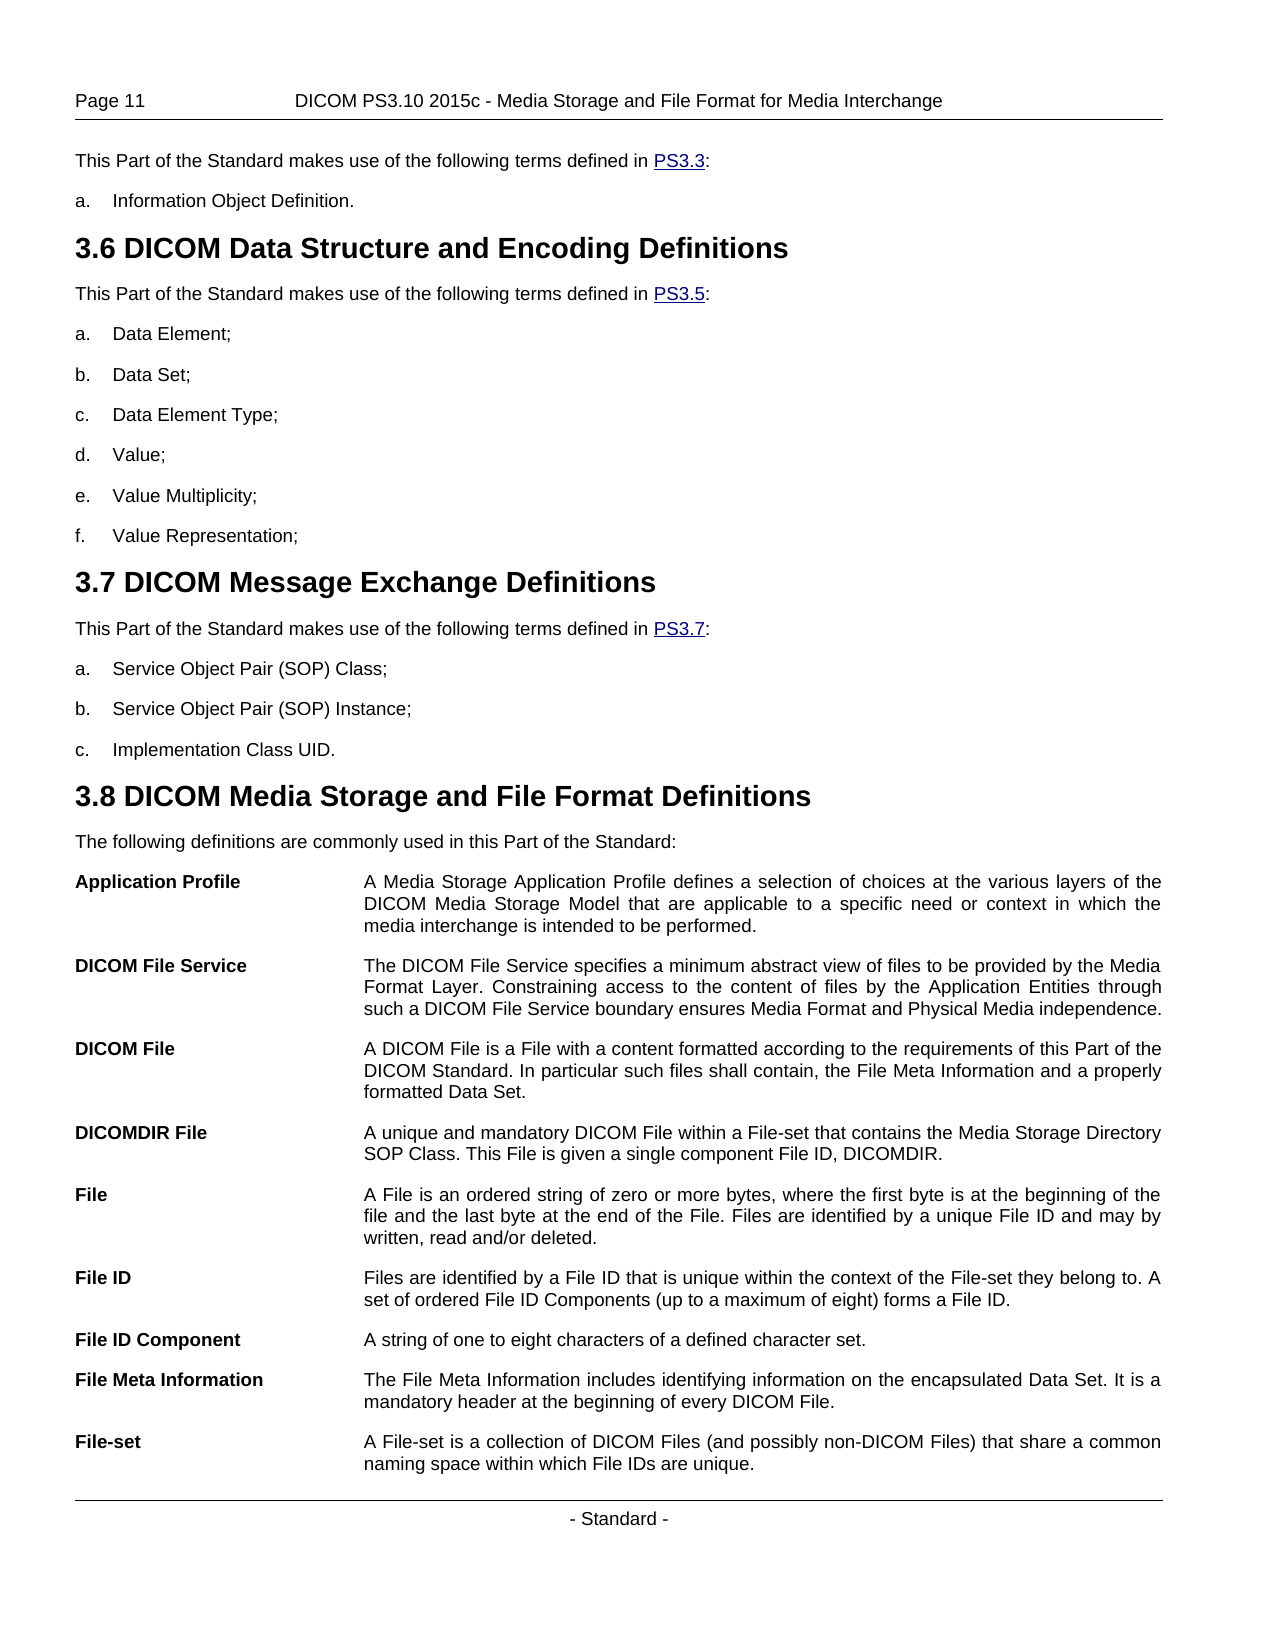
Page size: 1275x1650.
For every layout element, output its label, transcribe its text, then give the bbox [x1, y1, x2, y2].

text Application Profile A Media Storage Application Profile defines a selection of choices at the various layers of the DICOM Media Storage Model that are applicable to a specific need or context in which the media interchange is intended to be performed. [75, 871, 1162, 936]
text File ID Files are identified by a File ID that is unique within the context of the File-set they belong to. A set of ordered File ID Components (up to a maximum of eight) forms a File ID. [75, 1267, 1162, 1310]
list Data Element; [75, 323, 1162, 345]
list Information Object Definition. [75, 190, 1162, 212]
text 3.7 DICOM Message Exchange Definitions [75, 565, 1162, 599]
text 3.6 DICOM Data Structure and Encoding Definitions [75, 231, 1162, 264]
text File Meta Information The File Meta Information includes identifying information on the encapsulated Data Set. It is a mandatory header at the beginning of every DICOM File. [75, 1369, 1162, 1412]
text File A File is an ordered string of zero or more bytes, where the first byte is at the beginning of the file and the last byte at the end of the File. Files are identified by a unique File ID and may by written, read and/or deleted. [75, 1183, 1162, 1248]
text 3.8 DICOM Media Storage and File Format Definitions [75, 779, 1162, 812]
list Value Representation; [75, 525, 1162, 546]
text File ID Component A string of one to eight characters of a defined character set. [75, 1329, 1162, 1350]
text This Part of the Standard makes use of the following terms defined in PS3.7: [75, 617, 1162, 639]
list Service Object Pair (SOP) Class; [75, 658, 1162, 679]
list Data Element Type; [75, 404, 1162, 425]
text DICOM File Service The DICOM File Service specifies a minimum abstract view of files to be provided by the Media Format Layer. Constraining access to the content of files by the Application Entities through such a DICOM File Service boundary ensures Media Format and Physical Media independence. [75, 955, 1162, 1019]
text File-set A File-set is a collection of DICOM Files (and possibly non-DICOM Files) that share a common naming space within which File IDs are unique. [75, 1431, 1162, 1474]
list Value; [75, 444, 1162, 466]
text DICOMDIR File A unique and mandatory DICOM File within a File-set that contains the Media Storage Directory SOP Class. This File is given a single component File ID, DICOMDIR. [75, 1122, 1162, 1165]
text The following definitions are commonly used in this Part of the Standard: [75, 831, 1162, 852]
text This Part of the Standard makes use of the following terms defined in PS3.3: [75, 150, 1162, 172]
list Service Object Pair (SOP) Instance; [75, 698, 1162, 719]
list Data Set; [75, 363, 1162, 385]
list Implementation Class UID. [75, 738, 1162, 760]
list Value Multiplicity; [75, 484, 1162, 506]
text This Part of the Standard makes use of the following terms defined in PS3.5: [75, 283, 1162, 304]
text DICOM File A DICOM File is a File with a content formatted according to the requirements of this Part of the DICOM Standard. In particular such files shall contain, the File Meta Information and a properly formatted Data Set. [75, 1038, 1162, 1103]
